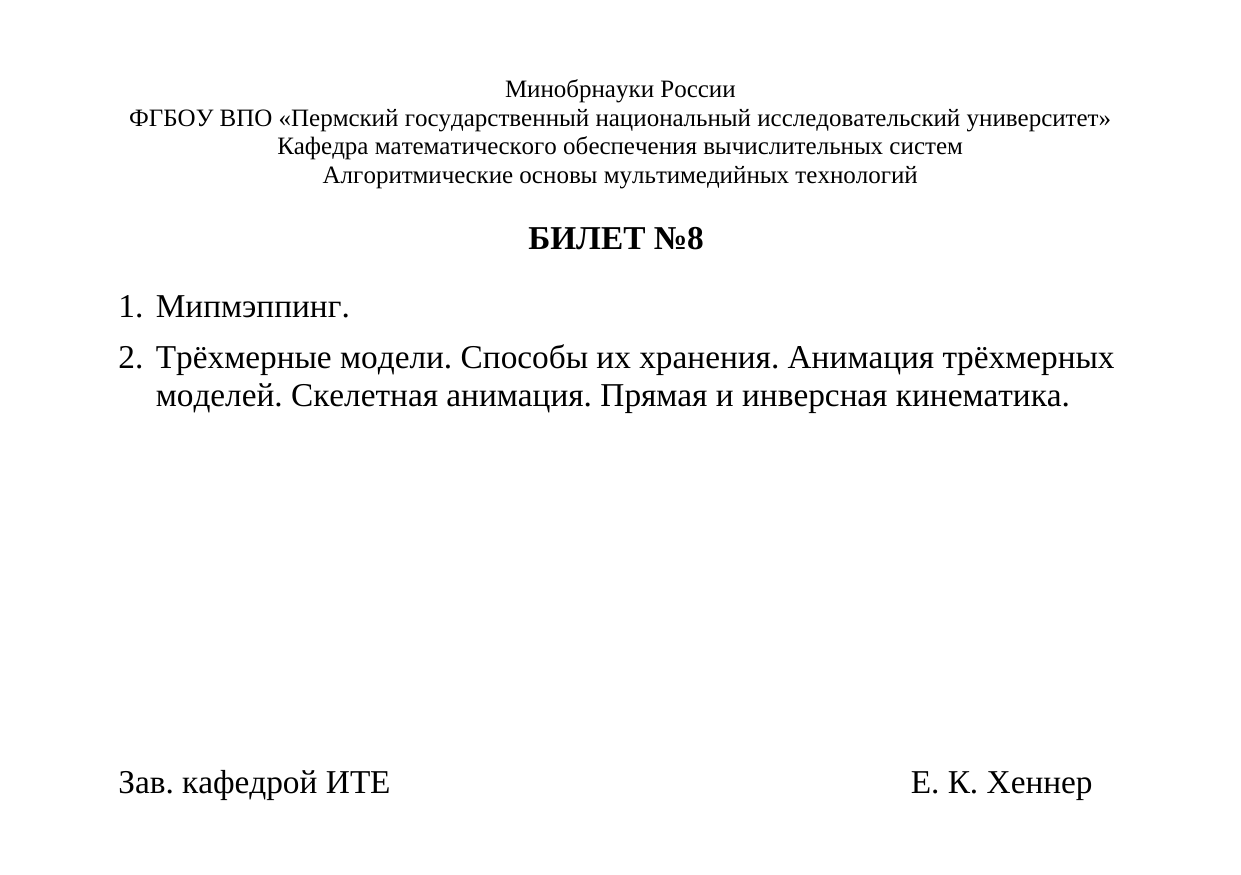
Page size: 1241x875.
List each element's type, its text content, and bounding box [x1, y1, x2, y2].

list Мипмэппинг. [118, 286, 1122, 324]
list Трёхмерные модели. Способы их хранения. Анимация трёхмерных моделей. Скелетная анимация. Прямая и инверсная кинематика. [118, 337, 1122, 414]
